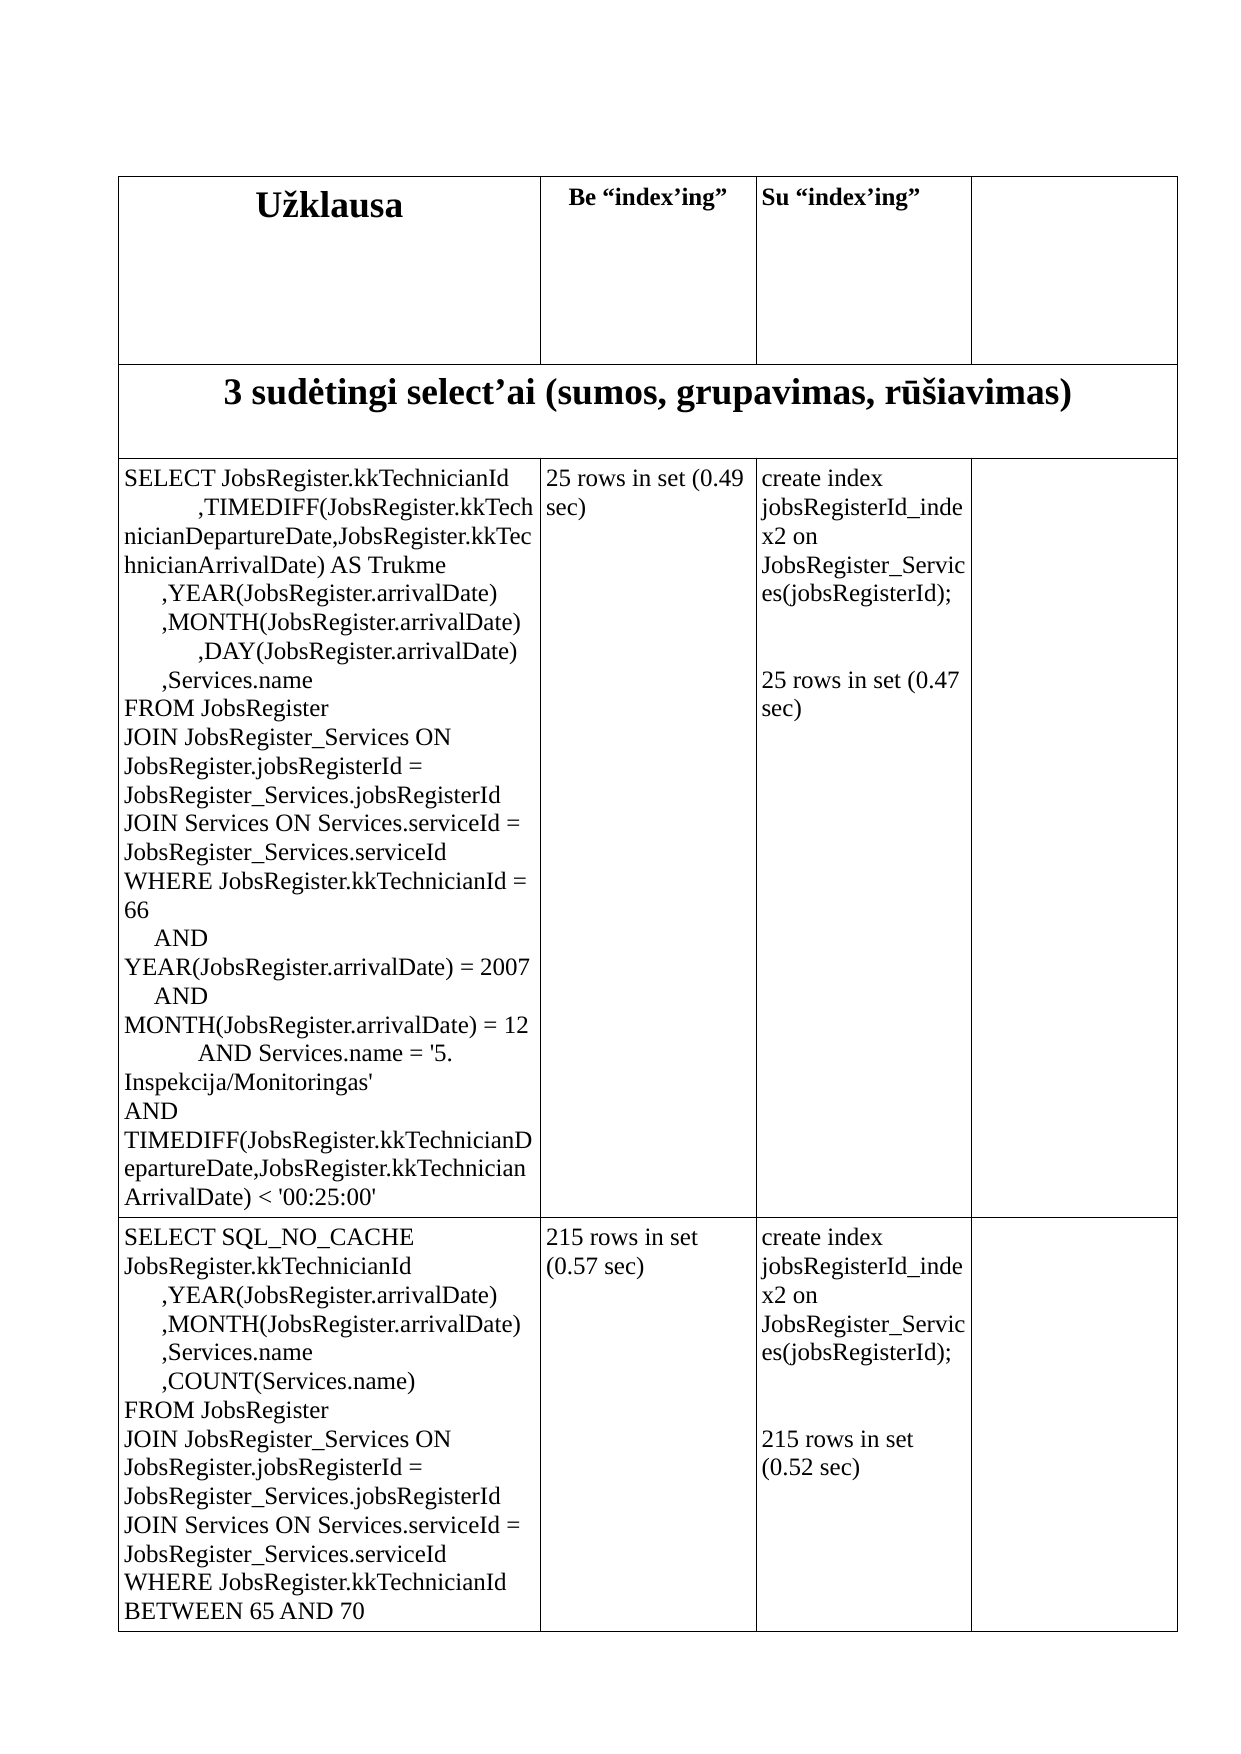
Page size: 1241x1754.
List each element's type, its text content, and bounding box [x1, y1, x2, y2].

table_cell create index jobsRegisterId_index2 on JobsRegister_Services(jobsRegisterId); 25 rows in set (0.47 sec) [757, 459, 971, 1217]
table_header [972, 177, 1177, 364]
table_cell SELECT SQL_NO_CACHE JobsRegister.kkTechnicianId ,YEAR(JobsRegister.arrivalDate) ,MONTH(JobsRegister.arrivalDate) ,Services.name ,COUNT(Services.name) FROM JobsRegister JOIN JobsRegister_Services ON JobsRegister.jobsRegisterId = JobsRegister_Services.jobsRegisterId JOIN Services ON Services.serviceId = JobsRegister_Services.serviceId WHERE JobsRegister.kkTechnicianId BETWEEN 65 AND 70 [119, 1218, 540, 1631]
table_cell 215 rows in set (0.57 sec) [541, 1218, 756, 1631]
table_header Su “index’ing” [757, 177, 971, 364]
table_cell [972, 459, 1177, 1217]
table_header Be “index’ing” [541, 177, 756, 364]
table_cell create index jobsRegisterId_index2 on JobsRegister_Services(jobsRegisterId); 215 rows in set (0.52 sec) [757, 1218, 971, 1631]
table_cell SELECT JobsRegister.kkTechnicianId ,TIMEDIFF(JobsRegister.kkTechnicianDepartureDate,JobsRegister.kkTechnicianArrivalDate) AS Trukme ,YEAR(JobsRegister.arrivalDate) ,MONTH(JobsRegister.arrivalDate) ,DAY(JobsRegister.arrivalDate) ,Services.name FROM JobsRegister JOIN JobsRegister_Services ON JobsRegister.jobsRegisterId = JobsRegister_Services.jobsRegisterId JOIN Services ON Services.serviceId = JobsRegister_Services.serviceId WHERE JobsRegister.kkTechnicianId = 66 AND YEAR(JobsRegister.arrivalDate) = 2007 AND MONTH(JobsRegister.arrivalDate) = 12 AND Services.name = '5. Inspekcija/Monitoringas' AND TIMEDIFF(JobsRegister.kkTechnicianDepartureDate,JobsRegister.kkTechnicianArrivalDate) < '00:25:00' [119, 459, 540, 1217]
table_header Užklausa [119, 177, 540, 364]
table_cell 25 rows in set (0.49 sec) [541, 459, 756, 1217]
table_cell 3 sudėtingi select’ai (sumos, grupavimas, rūšiavimas) [119, 365, 1177, 458]
table_cell [972, 1218, 1177, 1631]
